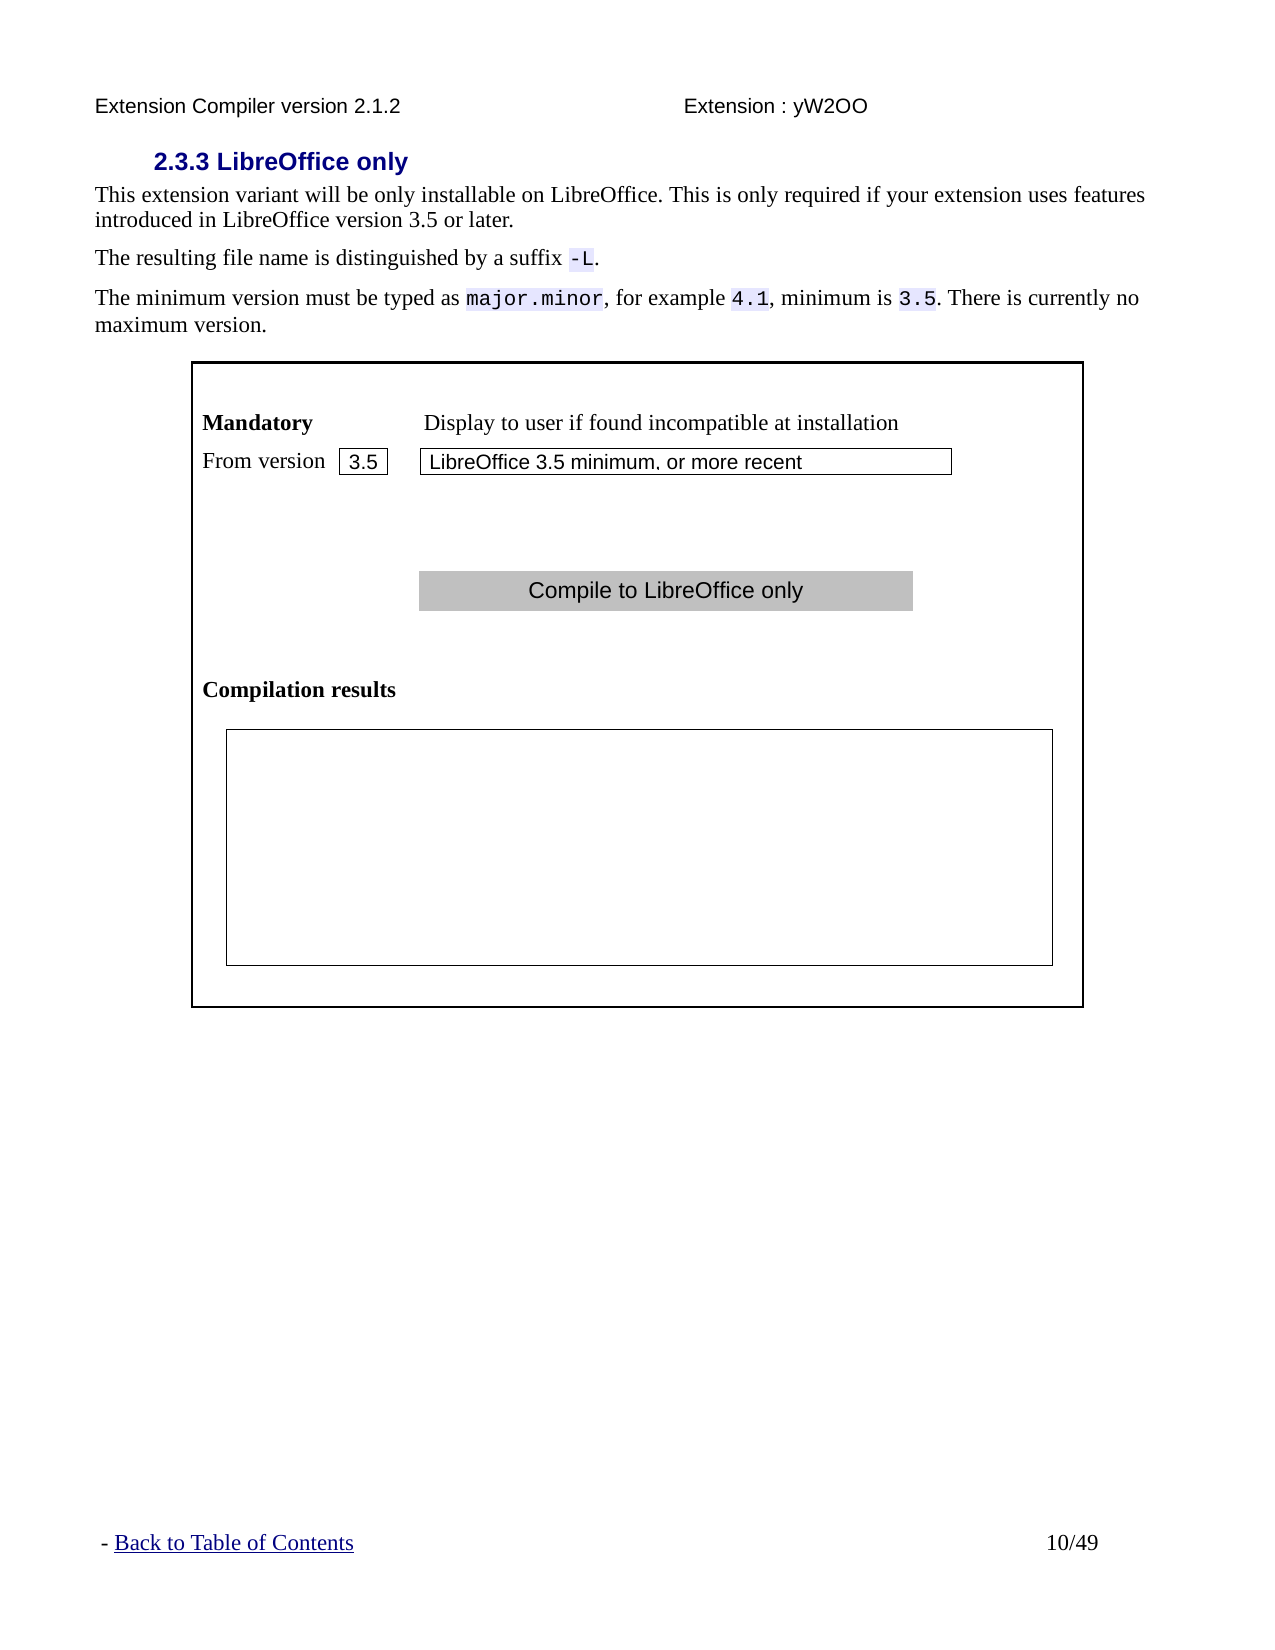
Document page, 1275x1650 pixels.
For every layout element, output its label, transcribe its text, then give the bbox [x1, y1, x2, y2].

text [952, 448, 1073, 474]
text [388, 448, 420, 474]
text Mandatory Display to user if found incompatible at installation [202, 410, 1073, 436]
subtitle LibreOffice only [153, 147, 1181, 176]
text This extension variant will be only installable on LibreOffice. This is only required if your extension uses features introduced in LibreOffice version 3.5 or later. [94, 181, 1181, 232]
text From version [202, 448, 339, 474]
text The minimum version must be typed as major.minor, for example 4.1, minimum is 3.5. There is currently no maximum version. [94, 284, 1181, 337]
text The resulting file name is distinguished by a suffix -L. [94, 245, 1181, 272]
text Compilation results [202, 676, 1073, 702]
